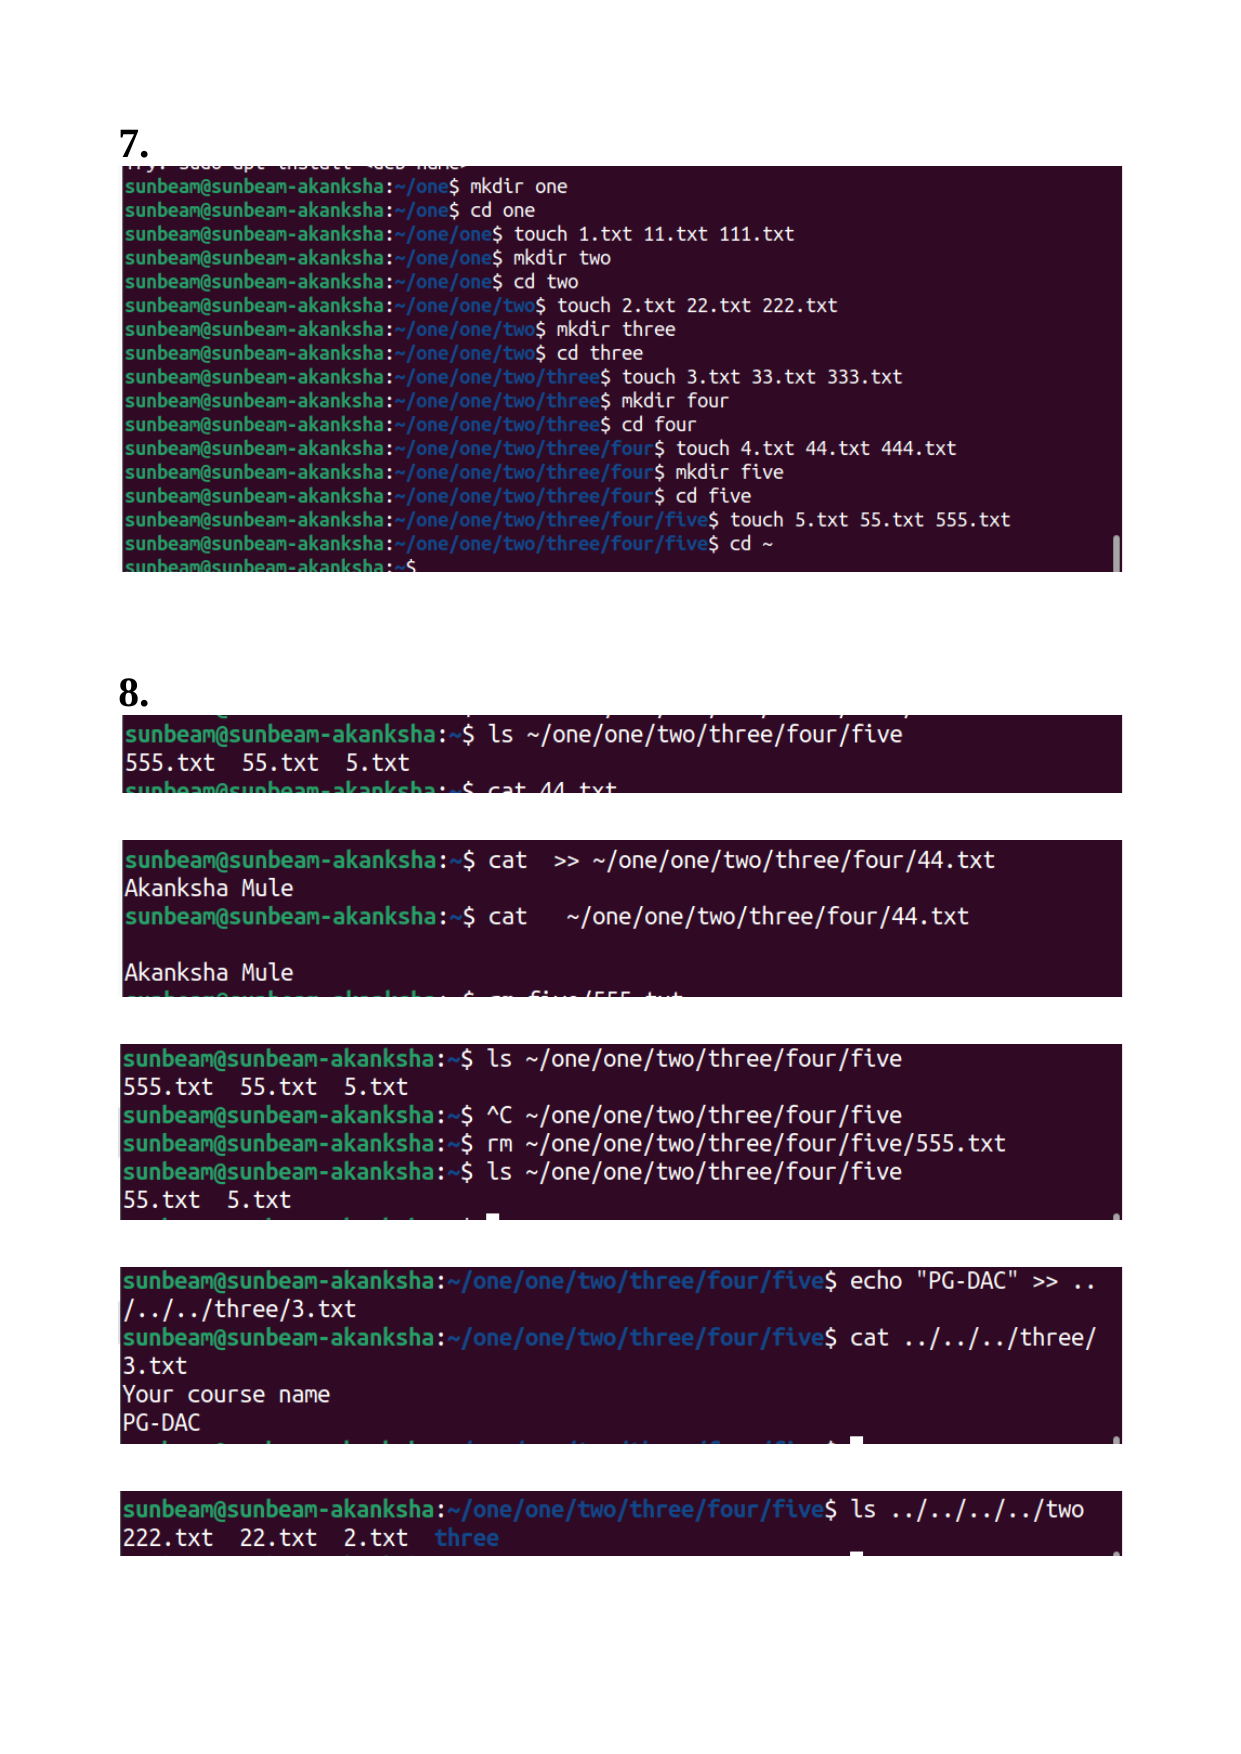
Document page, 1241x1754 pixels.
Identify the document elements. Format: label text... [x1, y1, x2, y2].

picture [118, 166, 1123, 572]
picture [118, 715, 1123, 793]
text 7. [118, 118, 1122, 166]
picture [118, 1491, 1123, 1556]
picture [118, 1267, 1123, 1444]
picture [118, 1044, 1123, 1220]
text 8. [118, 668, 1122, 715]
picture [118, 840, 1123, 997]
